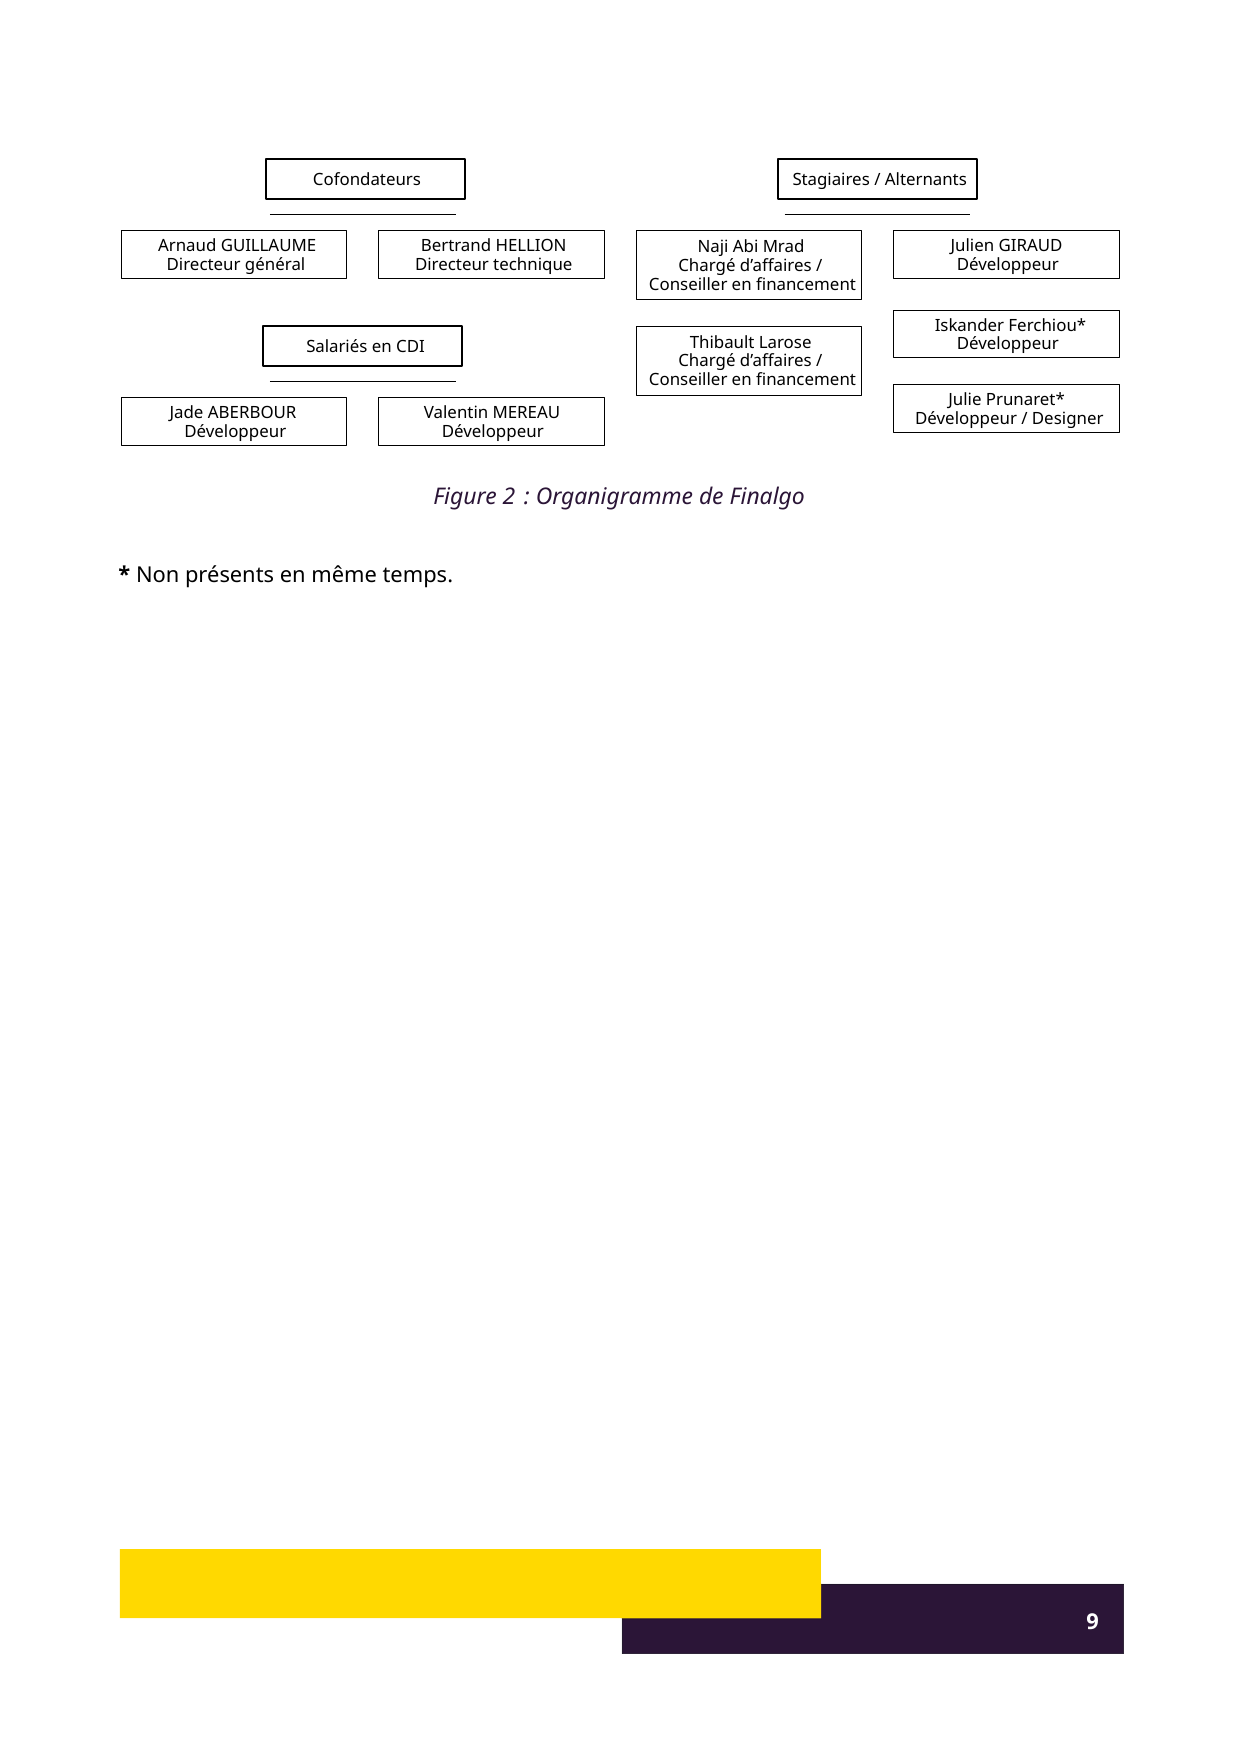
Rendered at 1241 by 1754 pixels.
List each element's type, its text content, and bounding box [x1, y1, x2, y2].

picture [119, 1549, 1124, 1654]
text Figure 2 : Organigramme de Finalgo [118, 480, 1122, 511]
text * Non présents en même temps. [118, 511, 1122, 588]
text * Non présents en même temps. [118, 118, 1122, 480]
